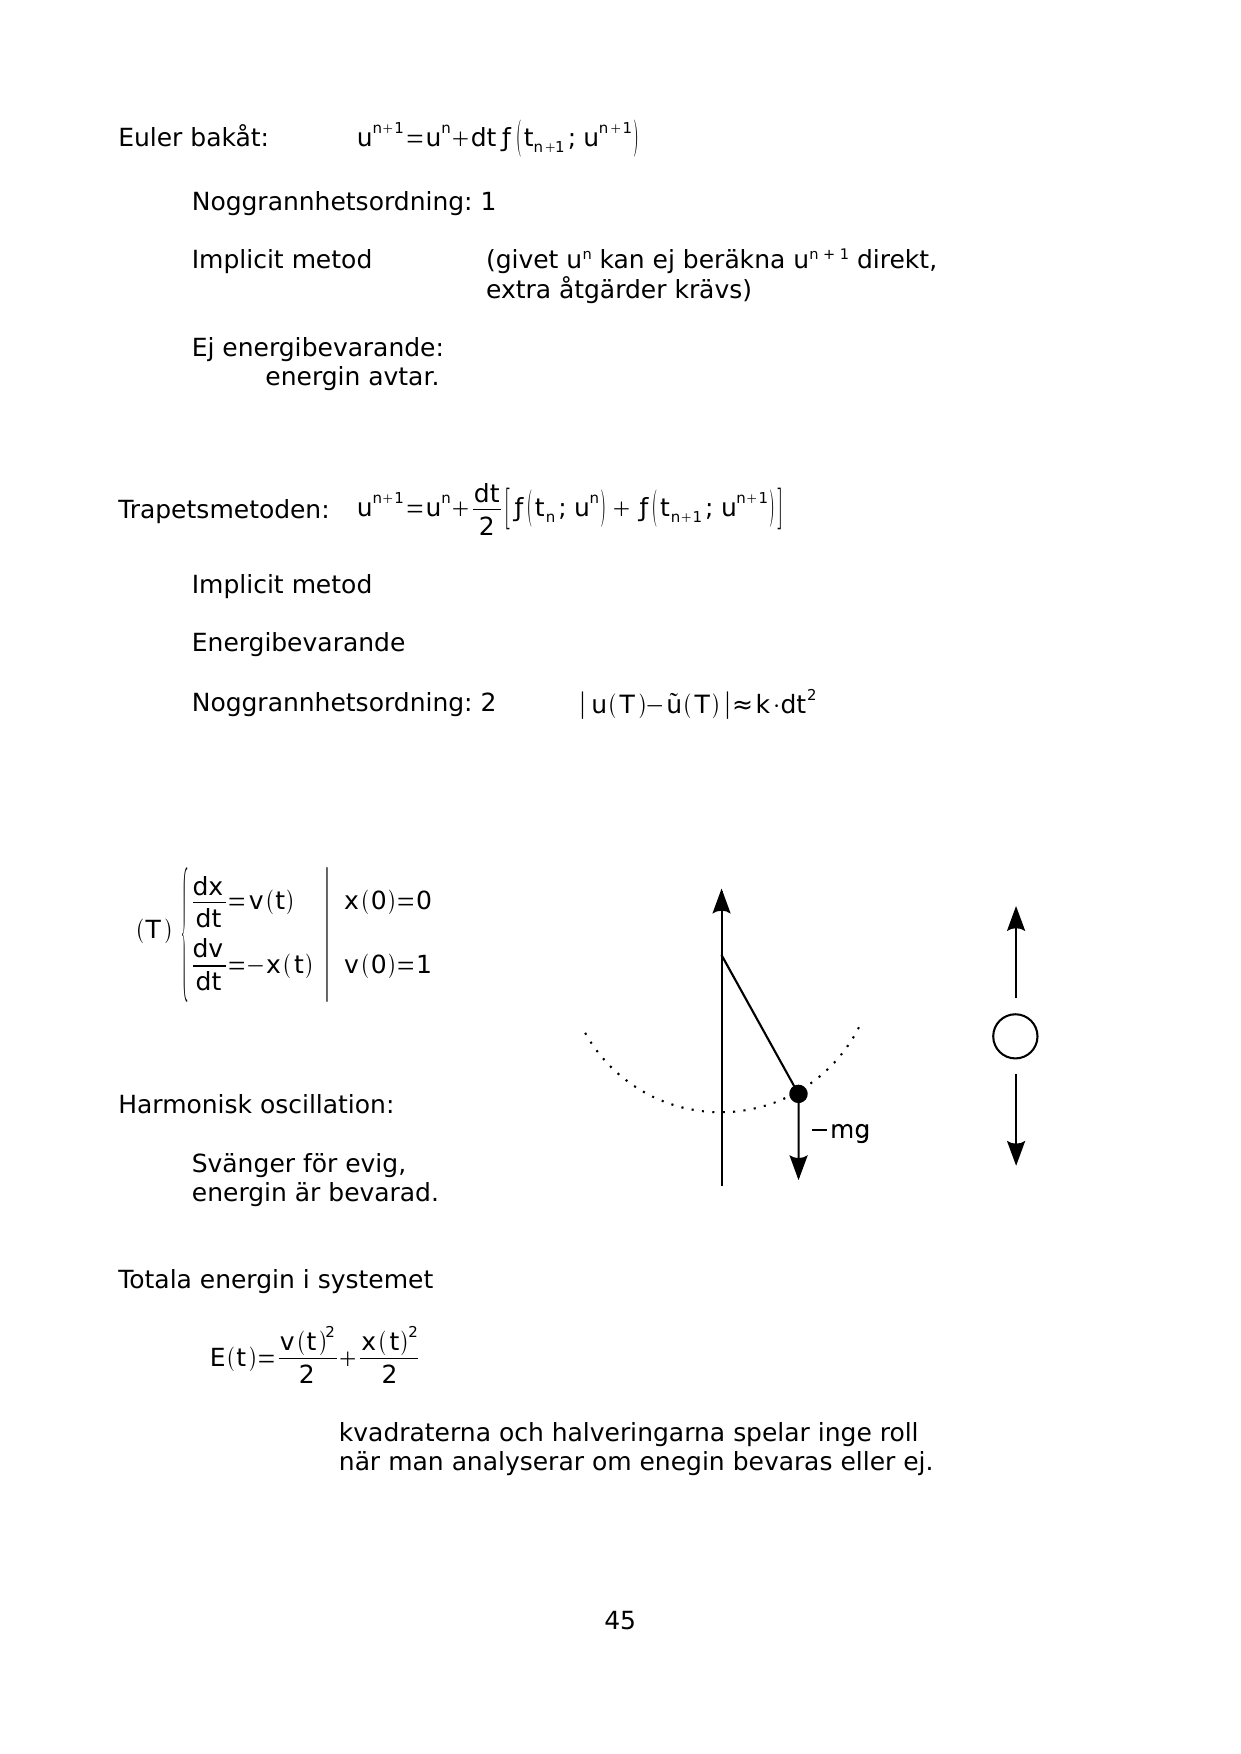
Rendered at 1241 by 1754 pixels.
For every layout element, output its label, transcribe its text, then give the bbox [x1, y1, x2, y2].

text energin är bevarad. [118, 1178, 1122, 1207]
text Svänger för evig, [118, 1149, 721, 1178]
text extra åtgärder krävs) [118, 275, 1122, 304]
text Noggrannhetsordning: 1 [118, 187, 1122, 216]
text Noggrannhetsordning: 2 [118, 687, 1122, 720]
text energin avtar. [118, 362, 1122, 391]
text Implicit metod [118, 570, 1122, 599]
text Implicit metod (givet un kan ej beräkna un + 1 direkt, [118, 246, 1122, 275]
text [800, 1090, 1015, 1119]
text Harmonisk oscillation: [118, 1090, 721, 1119]
text Energibevarande [118, 628, 1122, 657]
text när man analyserar om enegin bevaras eller ej. [118, 1448, 1122, 1477]
text [723, 1090, 797, 1119]
text Totala energin i systemet [118, 1265, 1122, 1294]
text [800, 1149, 1122, 1178]
text Ej energibevarande: [118, 333, 1122, 362]
text Trapetsmetoden: [118, 479, 1122, 541]
text kvadraterna och halveringarna spelar inge roll [118, 1418, 1122, 1448]
text [1017, 1090, 1122, 1119]
text Euler bakåt: [118, 118, 1122, 158]
text [723, 1149, 797, 1178]
